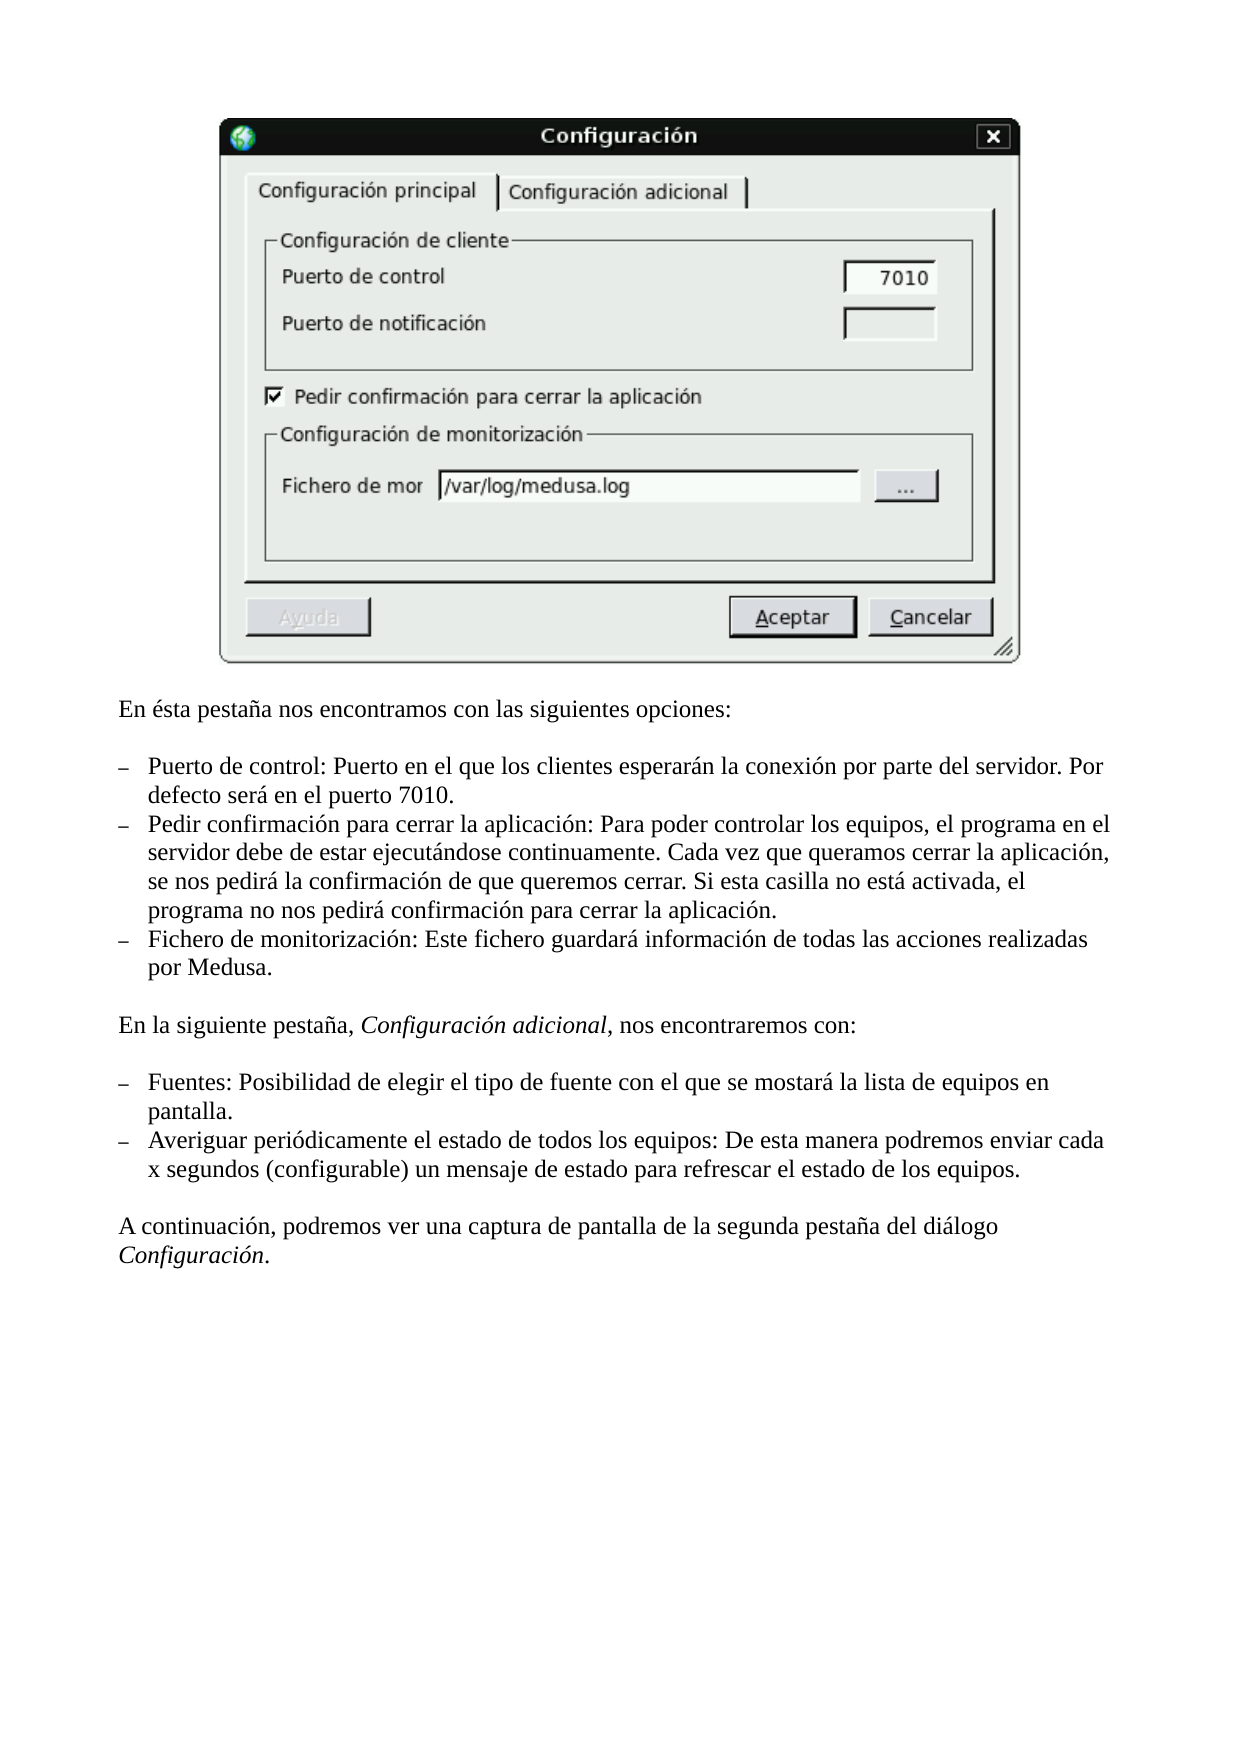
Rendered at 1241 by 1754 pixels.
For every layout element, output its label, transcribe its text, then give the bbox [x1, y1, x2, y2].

list Puerto de control: Puerto en el que los clientes esperarán la conexión por parte del servidor. Por defecto será en el puerto 7010. [118, 751, 1122, 809]
text En la siguiente pestaña, Configuración adicional, nos encontraremos con: [118, 1010, 1122, 1039]
list Averiguar periódicamente el estado de todos los equipos: De esta manera podremos enviar cada x segundos (configurable) un mensaje de estado para refrescar el estado de los equipos. [118, 1125, 1122, 1182]
list Fuentes: Posibilidad de elegir el tipo de fuente con el que se mostará la lista de equipos en pantalla. [118, 1067, 1122, 1125]
picture [218, 118, 1022, 665]
list Pedir confirmación para cerrar la aplicación: Para poder controlar los equipos, el programa en el servidor debe de estar ejecutándose continuamente. Cada vez que queramos cerrar la aplicación, se nos pedirá la confirmación de que queremos cerrar. Si esta casilla no está activada, el programa no nos pedirá confirmación para cerrar la aplicación. [118, 809, 1122, 924]
text A continuación, podremos ver una captura de pantalla de la segunda pestaña del diálogo Configuración. [118, 1211, 1122, 1269]
text En ésta pestaña nos encontramos con las siguientes opciones: [118, 694, 1122, 722]
list Fichero de monitorización: Este fichero guardará información de todas las acciones realizadas por Medusa. [118, 924, 1122, 981]
